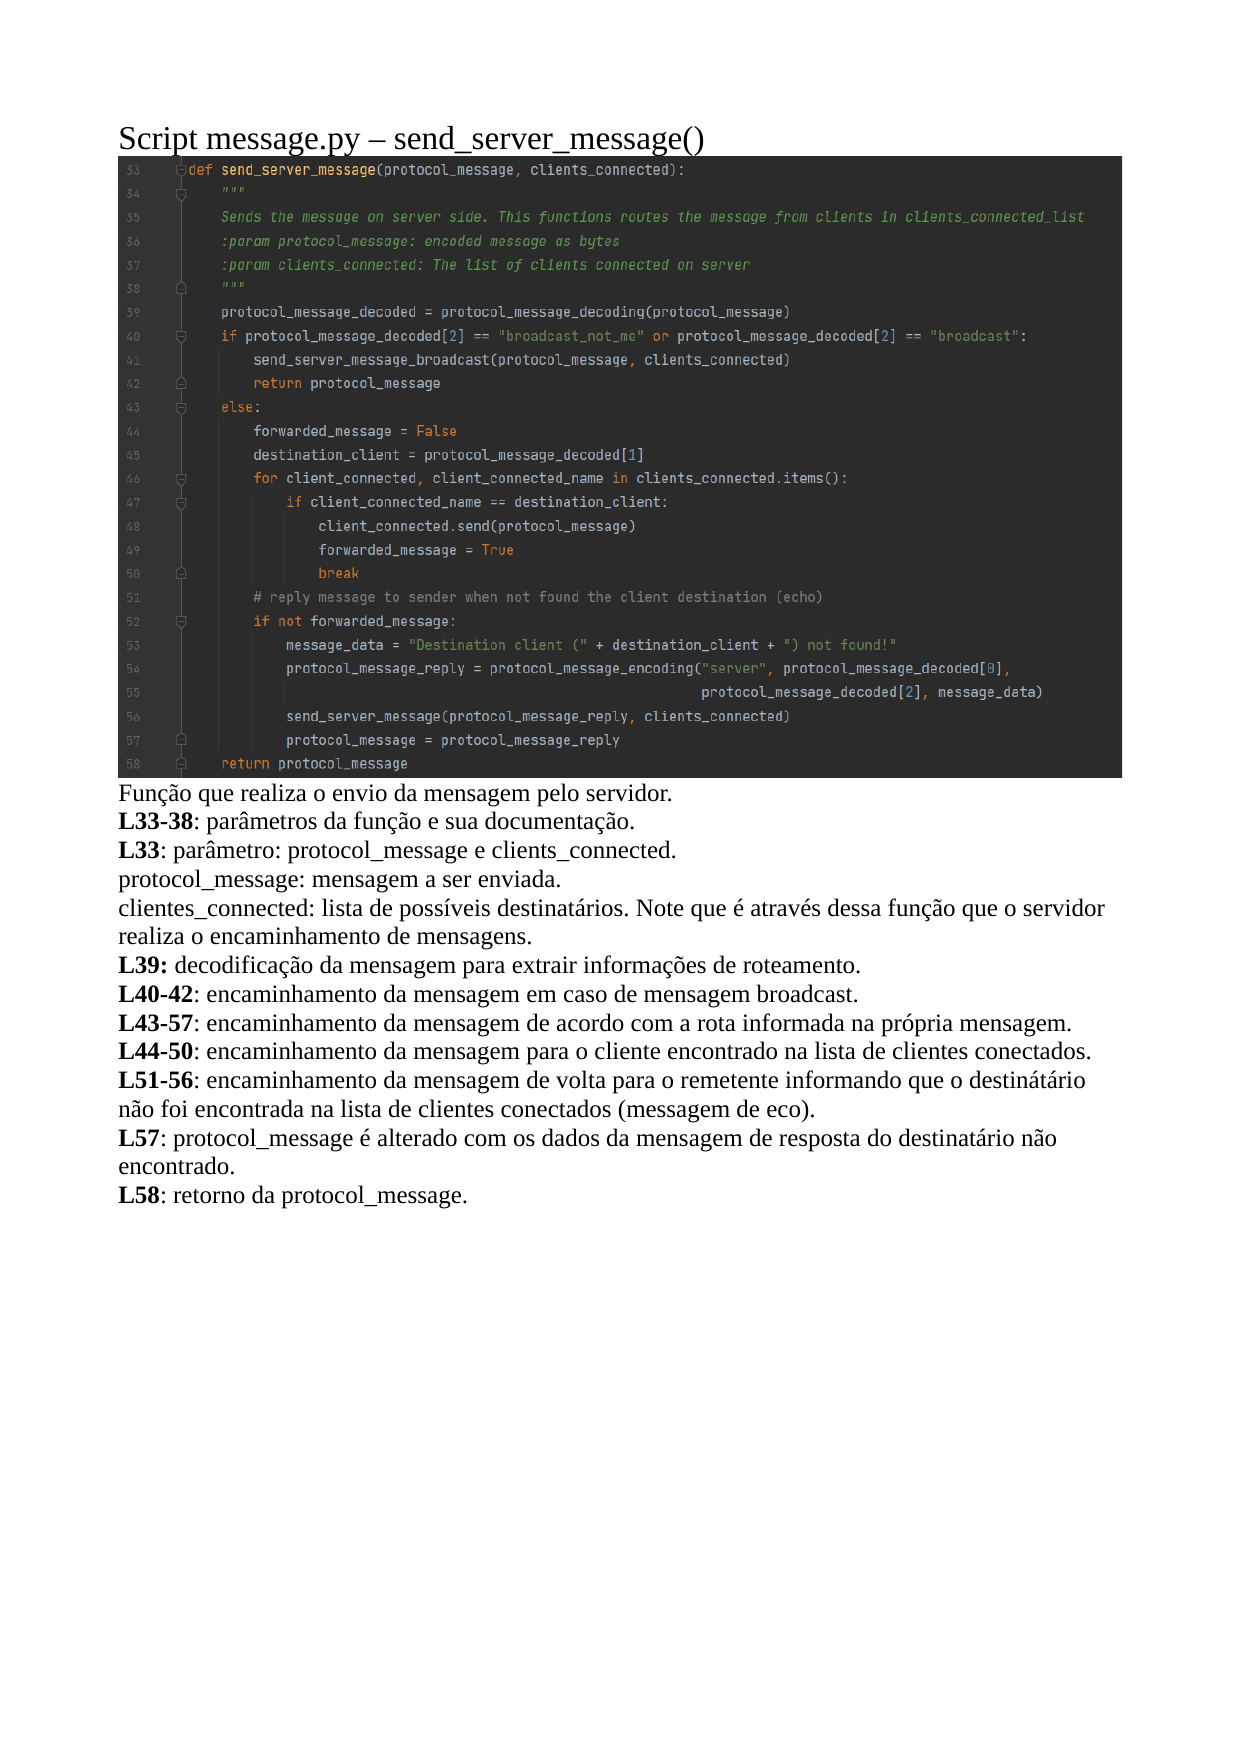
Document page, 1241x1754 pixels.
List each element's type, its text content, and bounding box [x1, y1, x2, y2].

text L58: retorno da protocol_message. [118, 1180, 1122, 1209]
text L40-42: encaminhamento da mensagem em caso de mensagem broadcast. [118, 979, 1122, 1008]
text L44-50: encaminhamento da mensagem para o cliente encontrado na lista de clientes conectados. [118, 1036, 1122, 1065]
text clientes_connected: lista de possíveis destinatários. Note que é através dessa função que o servidor realiza o encaminhamento de mensagens. [118, 893, 1122, 950]
text protocol_message: mensagem a ser enviada. [118, 864, 1122, 893]
text L51-56: encaminhamento da mensagem de volta para o remetente informando que o destinátário não foi encontrada na lista de clientes conectados (messagem de eco). [118, 1065, 1122, 1123]
text L33-38: parâmetros da função e sua documentação. [118, 806, 1122, 835]
text L39: decodificação da mensagem para extrair informações de roteamento. [118, 950, 1122, 979]
picture [118, 156, 1123, 778]
text Script message.py – send_server_message() [118, 118, 1122, 156]
text L33: parâmetro: protocol_message e clients_connected. [118, 835, 1122, 864]
text Função que realiza o envio da mensagem pelo servidor. [118, 778, 1122, 806]
text L43-57: encaminhamento da mensagem de acordo com a rota informada na própria mensagem. [118, 1008, 1122, 1036]
text L57: protocol_message é alterado com os dados da mensagem de resposta do destinatário não encontrado. [118, 1123, 1122, 1180]
